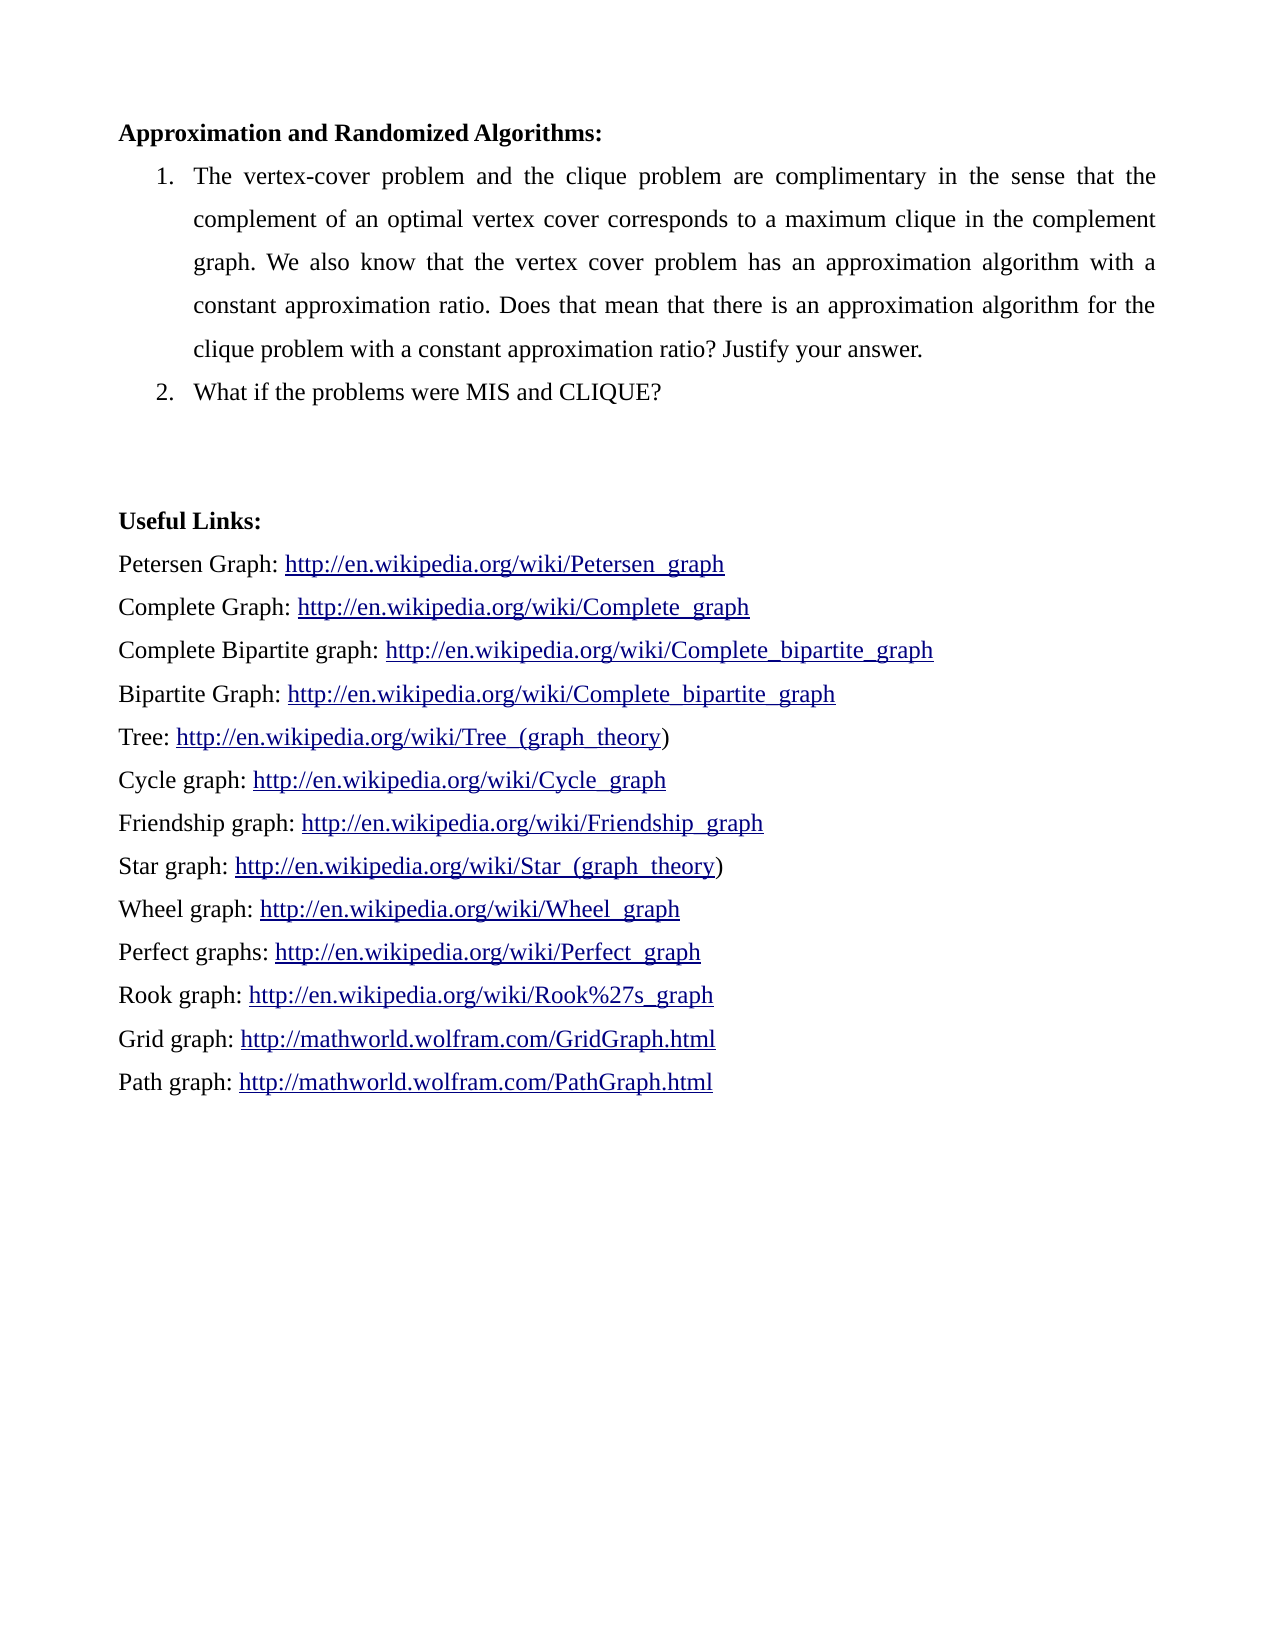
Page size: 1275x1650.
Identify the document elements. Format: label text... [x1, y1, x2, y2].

text Bipartite Graph: http://en.wikipedia.org/wiki/Complete_bipartite_graph [118, 679, 1157, 707]
text Grid graph: http://mathworld.wolfram.com/GridGraph.html [118, 1024, 1157, 1052]
list What if the problems were MIS and CLIQUE? [156, 377, 1157, 406]
text Complete Graph: http://en.wikipedia.org/wiki/Complete_graph [118, 592, 1157, 621]
text Tree: http://en.wikipedia.org/wiki/Tree_(graph_theory) [118, 722, 1157, 751]
text Cycle graph: http://en.wikipedia.org/wiki/Cycle_graph [118, 765, 1157, 794]
text Wheel graph: http://en.wikipedia.org/wiki/Wheel_graph [118, 894, 1157, 923]
text Friendship graph: http://en.wikipedia.org/wiki/Friendship_graph [118, 808, 1157, 837]
text Rook graph: http://en.wikipedia.org/wiki/Rook%27s_graph [118, 981, 1157, 1009]
text Star graph: http://en.wikipedia.org/wiki/Star_(graph_theory) [118, 851, 1157, 880]
text Approximation and Randomized Algorithms: [118, 118, 1157, 147]
text Petersen Graph: http://en.wikipedia.org/wiki/Petersen_graph [118, 549, 1157, 578]
text Complete Bipartite graph: http://en.wikipedia.org/wiki/Complete_bipartite_graph [118, 636, 1157, 664]
list The vertex-cover problem and the clique problem are complimentary in the sense that the complement of an optimal vertex cover corresponds to a maximum clique in the complement graph. We also know that the vertex cover problem has an approximation algorithm with a constant approximation ratio. Does that mean that there is an approximation algorithm for the clique problem with a constant approximation ratio? Justify your answer. [156, 161, 1157, 362]
text Perfect graphs: http://en.wikipedia.org/wiki/Perfect_graph [118, 937, 1157, 966]
text Path graph: http://mathworld.wolfram.com/PathGraph.html [118, 1067, 1157, 1096]
text Useful Links: [118, 506, 1157, 535]
